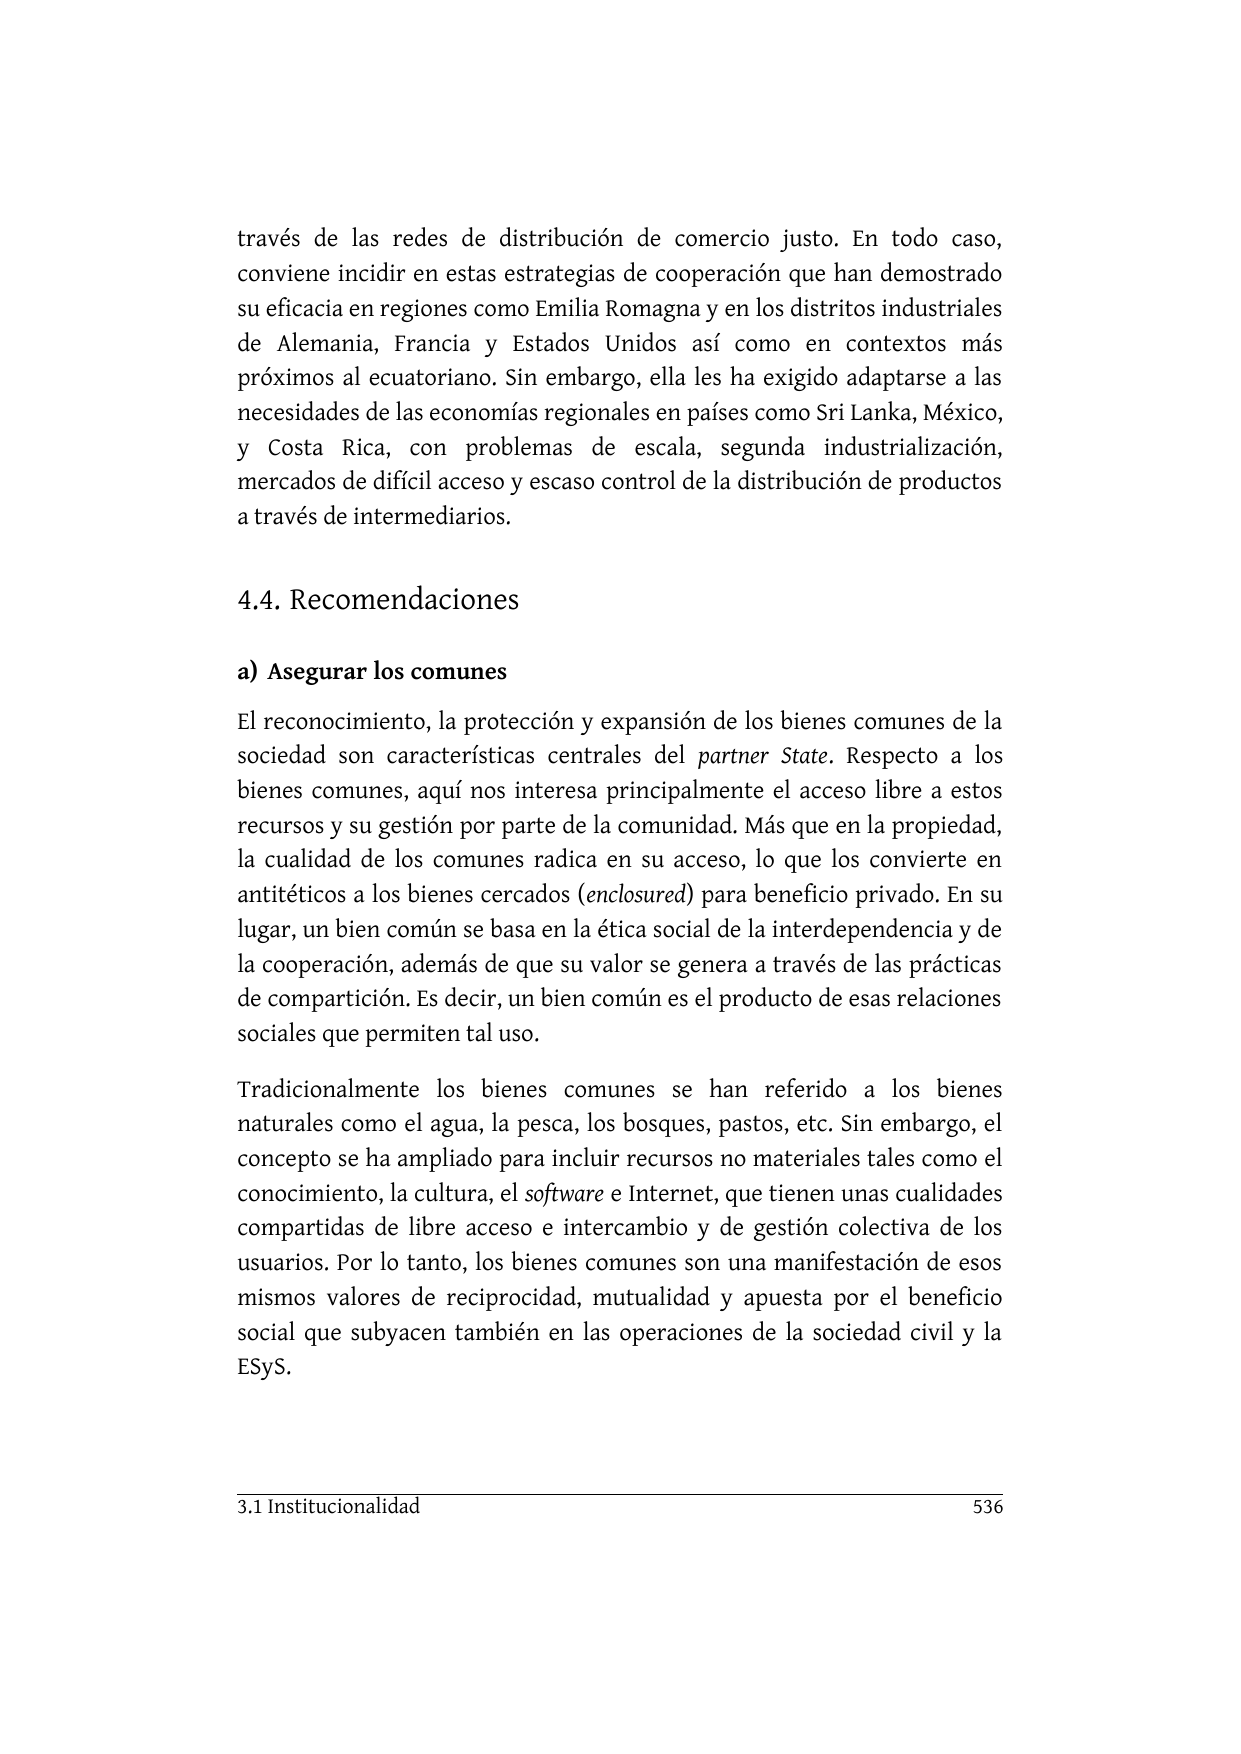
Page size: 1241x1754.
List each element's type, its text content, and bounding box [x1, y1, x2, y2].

subtitle Recomendaciones [237, 582, 1003, 618]
text través de las redes de distribución de comercio justo. En todo caso, conviene incidir en estas estrategias de cooperación que han demostrado su eficacia en regiones como Emilia Romagna y en los distritos industriales de Alemania, Francia y Estados Unidos así como en contextos más próximos al ecuatoriano. Sin embargo, ella les ha exigido adaptarse a las necesidades de las economías regionales en países como Sri Lanka, México, y Costa Rica, con problemas de escala, segunda industrialización, mercados de difícil acceso y escaso control de la distribución de productos a través de intermediarios. [237, 225, 1003, 531]
subtitle Asegurar los comunes [237, 657, 1003, 686]
text El reconocimiento, la protección y expansión de los bienes comunes de la sociedad son características centrales del partner State. Respecto a los bienes comunes, aquí nos interesa principalmente el acceso libre a estos recursos y su gestión por parte de la comunidad. Más que en la propiedad, la cualidad de los comunes radica en su acceso, lo que los convierte en antitéticos a los bienes cercados (enclosured) para beneficio privado. En su lugar, un bien común se basa en la ética social de la interdependencia y de la cooperación, además de que su valor se genera a través de las prácticas de compartición. Es decir, un bien común es el producto de esas relaciones sociales que permiten tal uso. [237, 707, 1003, 1048]
text Tradicionalmente los bienes comunes se han referido a los bienes naturales como el agua, la pesca, los bosques, pastos, etc. Sin embargo, el concepto se ha ampliado para incluir recursos no materiales tales como el conocimiento, la cultura, el software e Internet, que tienen unas cualidades compartidas de libre acceso e intercambio y de gestión colectiva de los usuarios. Por lo tanto, los bienes comunes son una manifestación de esos mismos valores de reciprocidad, mutualidad y apuesta por el beneficio social que subyacen también en las operaciones de la sociedad civil y la ESyS. [237, 1075, 1003, 1382]
